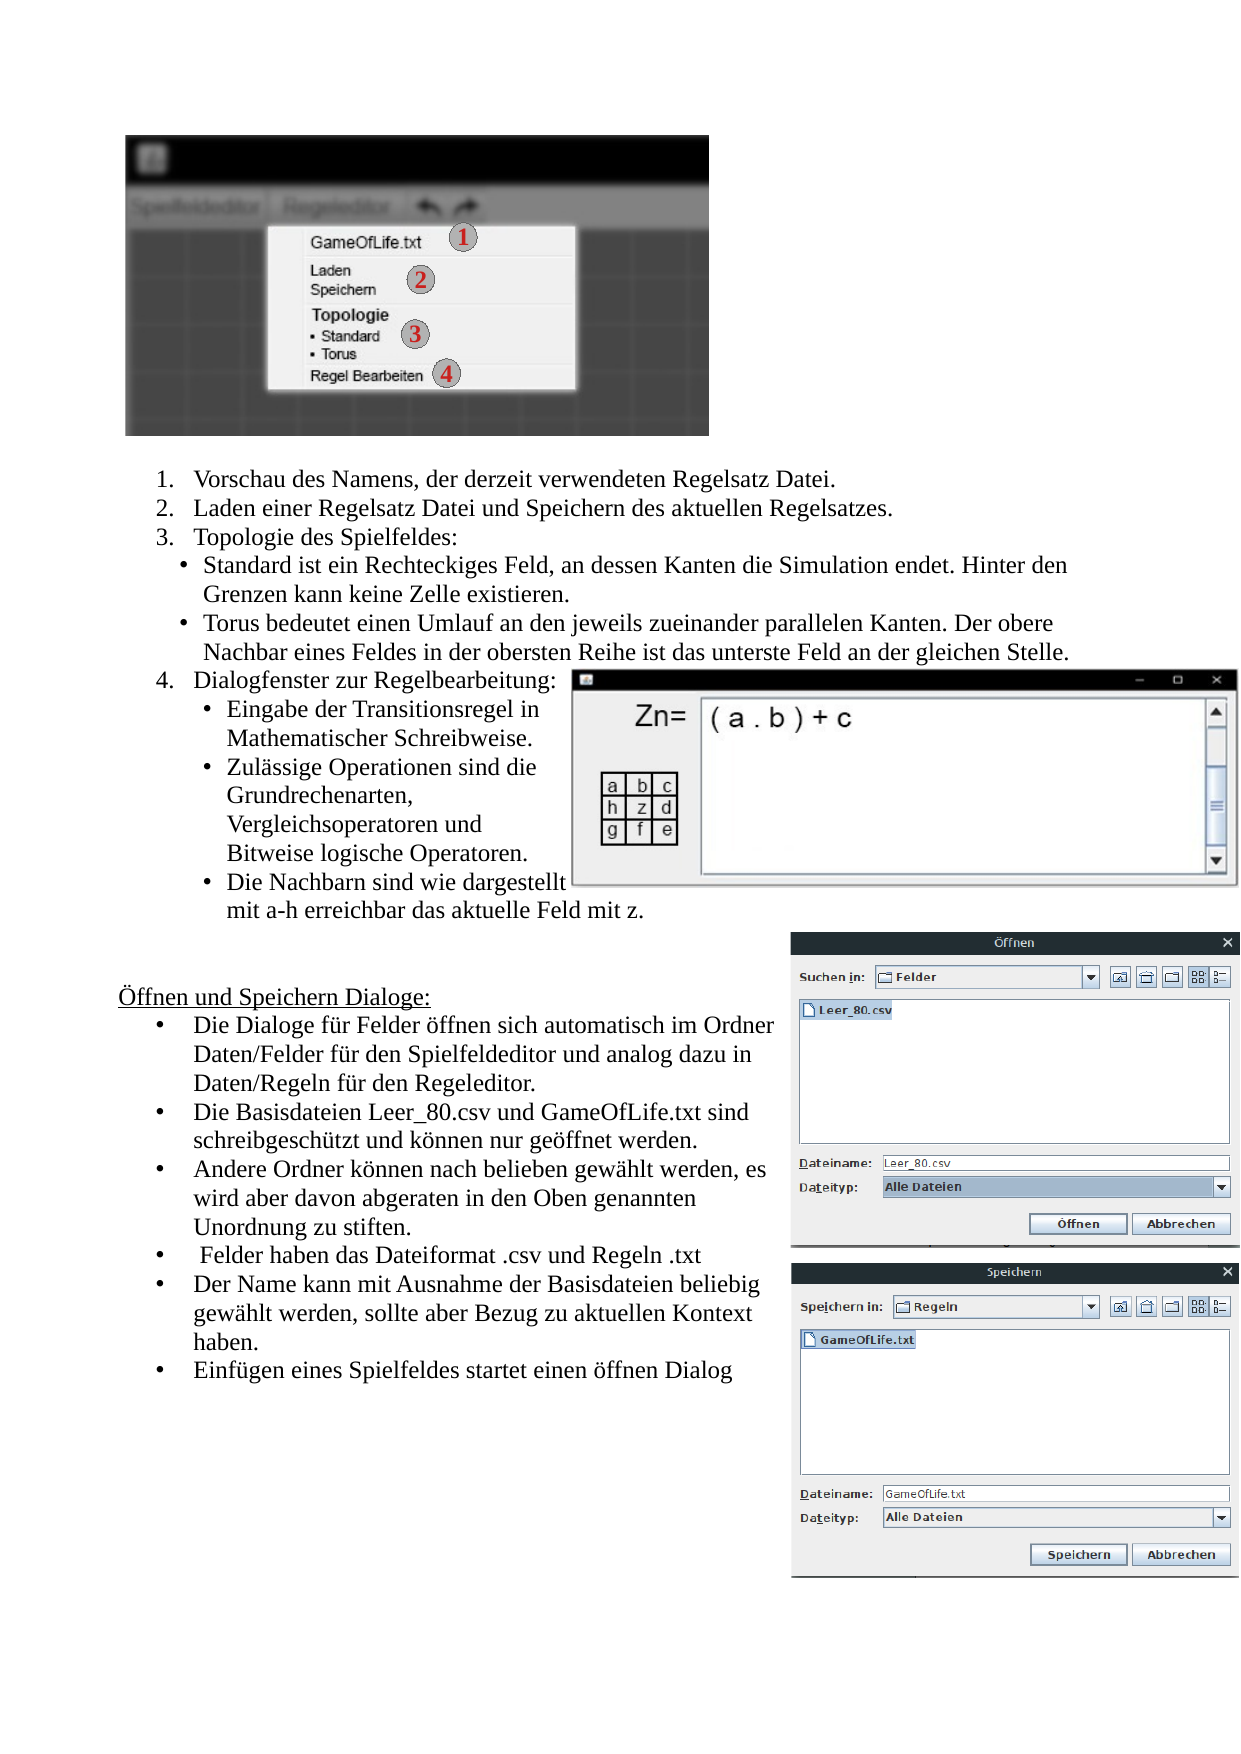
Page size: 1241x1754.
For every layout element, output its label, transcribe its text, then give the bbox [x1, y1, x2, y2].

picture [125, 135, 709, 436]
picture [571, 668, 1239, 888]
list Zulässige Operationen sind die Grundrechenarten, Vergleichsoperatoren und Bitweise logische Operatoren. [203, 752, 571, 867]
list Andere Ordner können nach belieben gewählt werden, es wird aber davon abgeraten in den Oben genannten Unordnung zu stiften. [156, 1154, 790, 1240]
picture [790, 932, 1240, 1248]
picture [791, 1263, 1239, 1578]
list Die Dialoge für Felder öffnen sich automatisch im Ordner Daten/Felder für den Spielfeldeditor und analog dazu in Daten/Regeln für den Regeleditor. [156, 1010, 790, 1097]
list Der Name kann mit Ausnahme der Basisdateien beliebig gewählt werden, sollte aber Bezug zu aktuellen Kontext haben. [156, 1269, 791, 1355]
list Einfügen eines Spielfeldes startet einen öffnen Dialog [156, 1355, 791, 1384]
list Felder haben das Dateiformat .csv und Regeln .txt [156, 1240, 1122, 1269]
list Dialogfenster zur Regelbearbeitung: [156, 665, 1122, 694]
list Eingabe der Transitionsregel in Mathematischer Schreibweise. [203, 694, 571, 752]
list Topologie des Spielfeldes: [156, 522, 1122, 550]
list Laden einer Regelsatz Datei und Speichern des aktuellen Regelsatzes. [156, 493, 1122, 522]
list Torus bedeutet einen Umlauf an den jeweils zueinander parallelen Kanten. Der obere Nachbar eines Feldes in der obersten Reihe ist das unterste Feld an der gleichen Stelle. [179, 608, 1122, 665]
list Die Basisdateien Leer_80.csv und GameOfLife.txt sind schreibgeschützt und können nur geöffnet werden. [156, 1097, 790, 1154]
list Standard ist ein Rechteckiges Feld, an dessen Kanten die Simulation endet. Hinter den Grenzen kann keine Zelle existieren. [179, 550, 1122, 608]
list Vorschau des Namens, der derzeit verwendeten Regelsatz Datei. [156, 464, 1122, 493]
text Öffnen und Speichern Dialoge: [118, 982, 790, 1010]
list Die Nachbarn sind wie dargestellt mit a-h erreichbar das aktuelle Feld mit z. [203, 867, 1122, 924]
